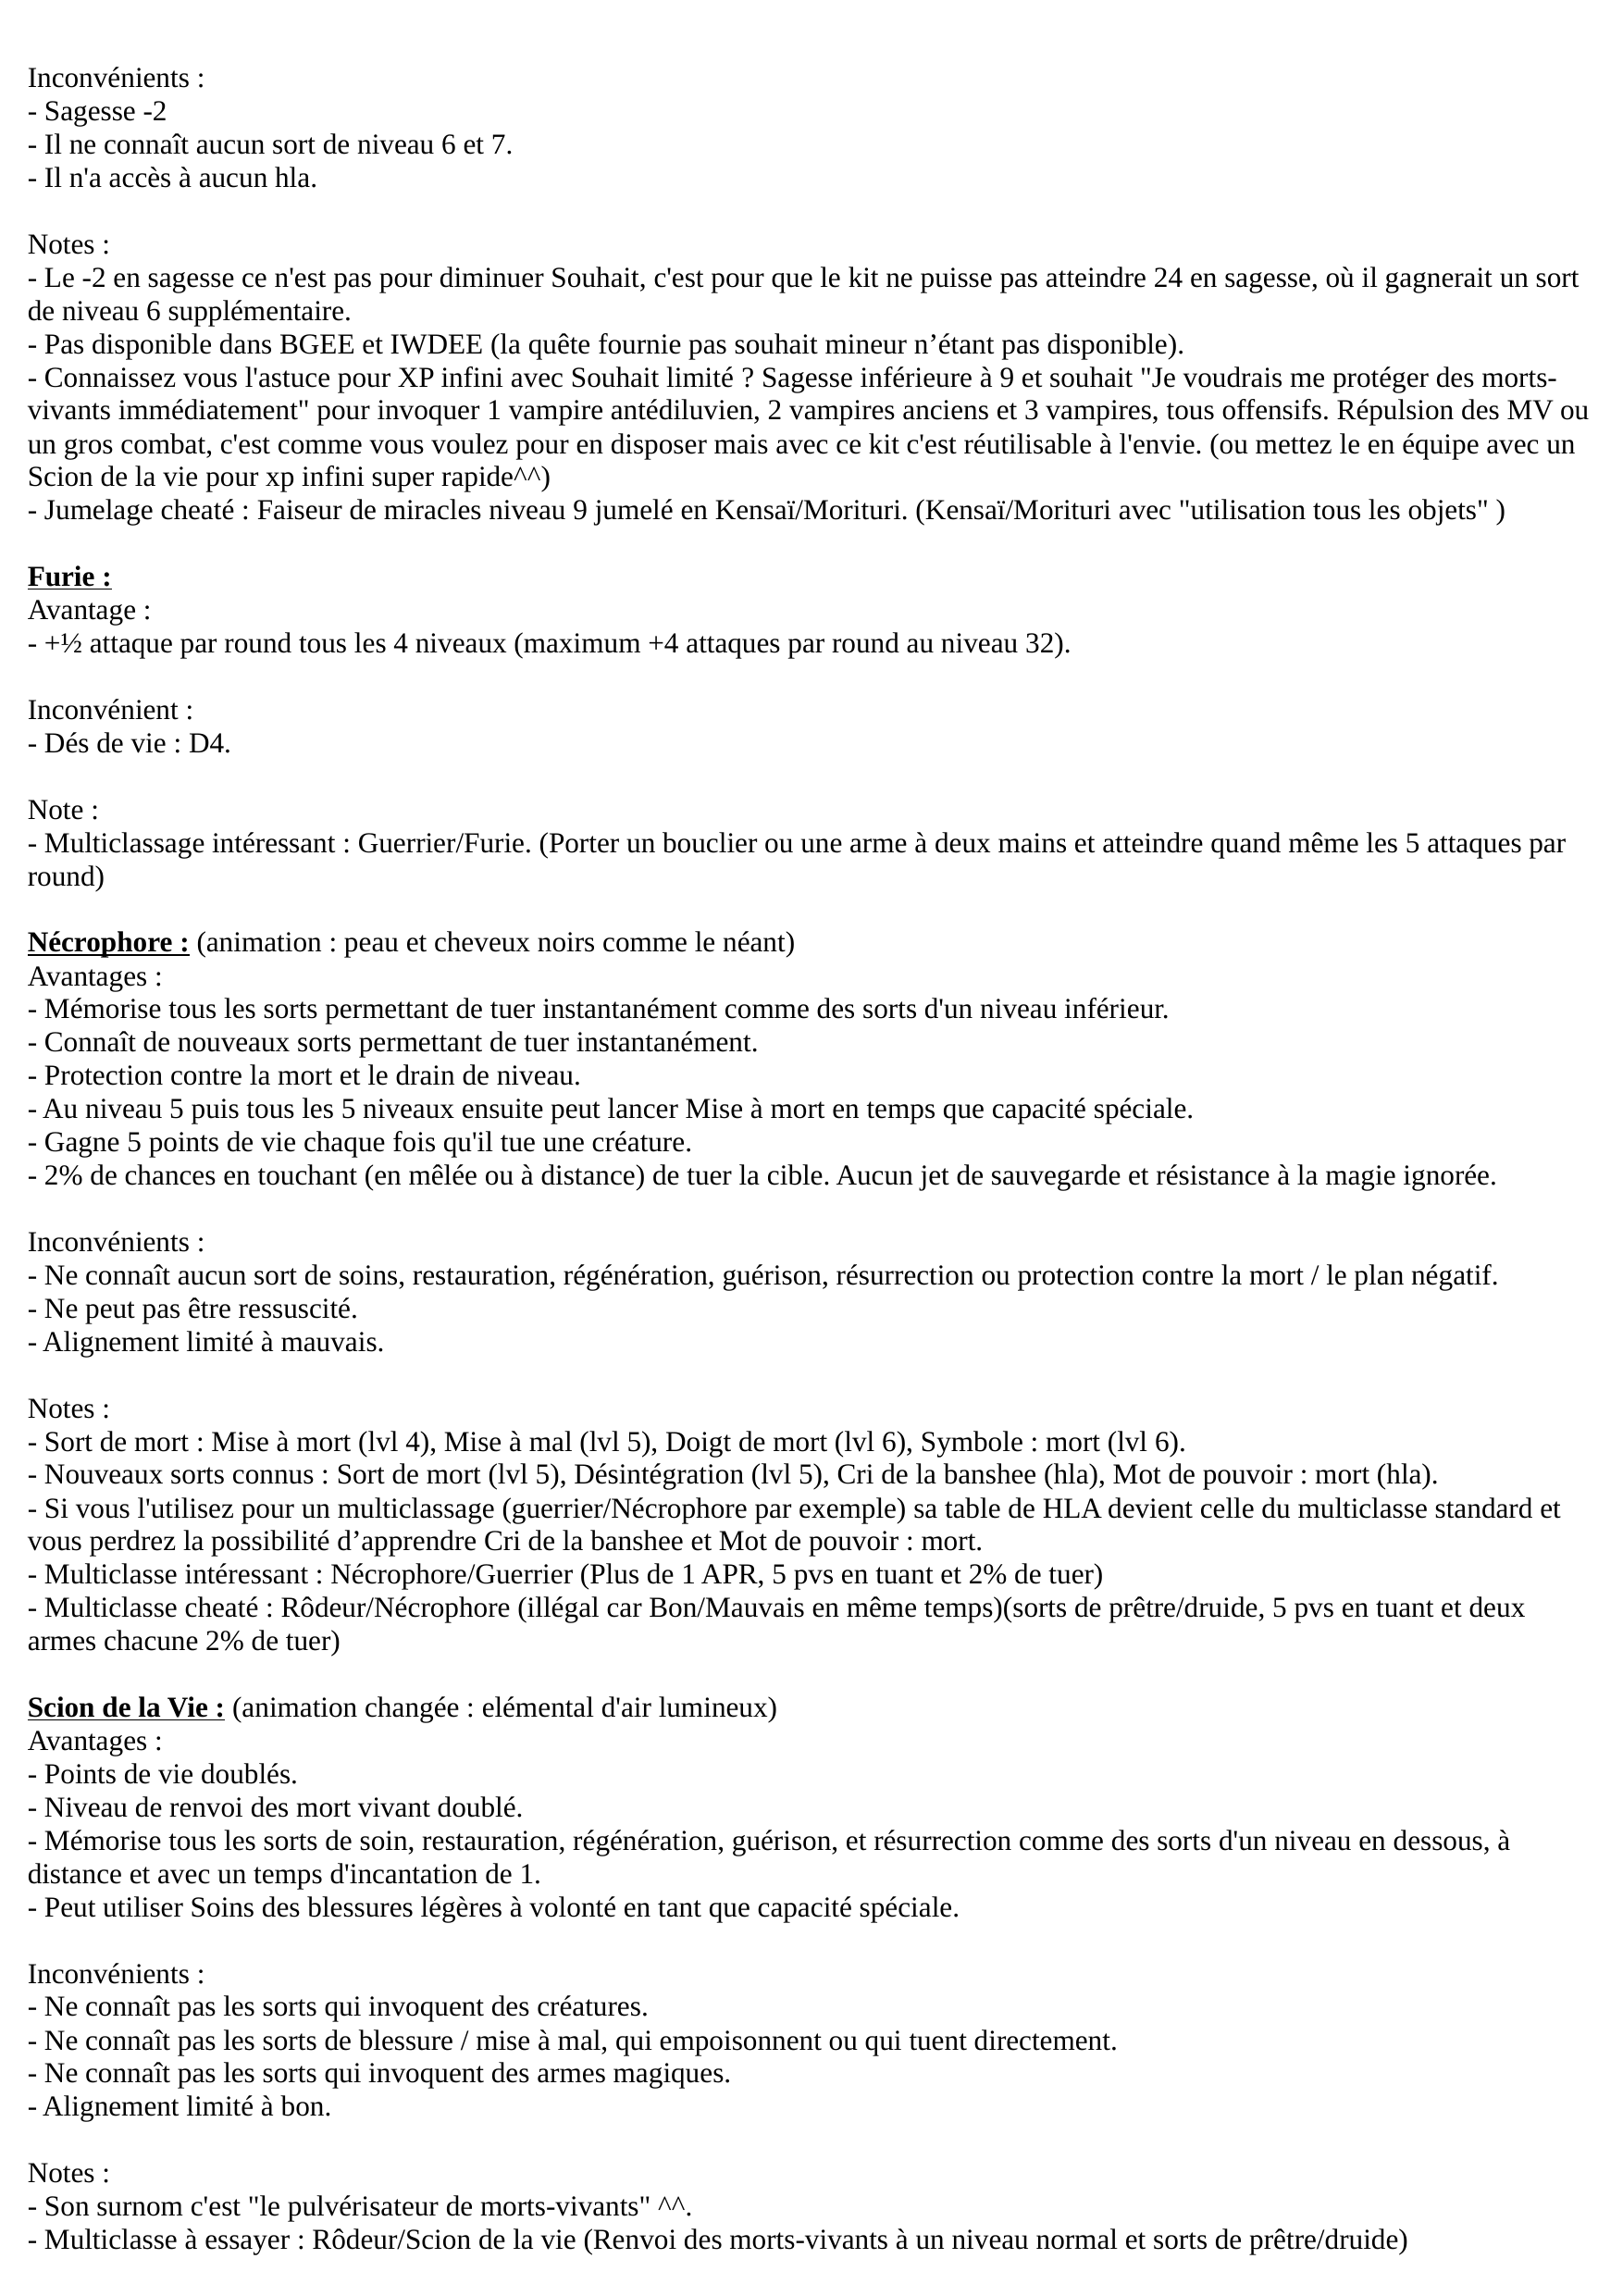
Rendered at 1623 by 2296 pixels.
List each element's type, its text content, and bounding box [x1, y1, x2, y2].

text Furie : [27, 559, 1595, 592]
text Inconvénients : [27, 1224, 1595, 1258]
text Inconvénients : [27, 1956, 1595, 1990]
text - Ne connaît pas les sorts qui invoquent des armes magiques. [27, 2056, 1595, 2090]
text - Multiclasse à essayer : Rôdeur/Scion de la vie (Renvoi des morts-vivants à un niveau normal et sorts de prêtre/druide) [27, 2222, 1595, 2255]
text - Dés de vie : D4. [27, 726, 1595, 759]
text - Multiclasse intéressant : Nécrophore/Guerrier (Plus de 1 APR, 5 pvs en tuant et 2% de tuer) [27, 1558, 1595, 1590]
text - Le -2 en sagesse ce n'est pas pour diminuer Souhait, c'est pour que le kit ne puisse pas atteindre 24 en sagesse, où il gagnerait un sort de niveau 6 supplémentaire. [27, 260, 1595, 327]
text Inconvénients : [27, 60, 1595, 93]
text - Jumelage cheaté : Faiseur de miracles niveau 9 jumelé en Kensaï/Morituri. (Kensaï/Morituri avec "utilisation tous les objets" ) [27, 493, 1595, 526]
text Notes : [27, 2155, 1595, 2189]
text - Multiclasse cheaté : Rôdeur/Nécrophore (illégal car Bon/Mauvais en même temps)(sorts de prêtre/druide, 5 pvs en tuant et deux armes chacune 2% de tuer) [27, 1590, 1595, 1657]
text - Points de vie doublés. [27, 1756, 1595, 1790]
text Avantages : [27, 959, 1595, 992]
text Inconvénient : [27, 692, 1595, 726]
text - Protection contre la mort et le drain de niveau. [27, 1058, 1595, 1091]
text - Ne connaît pas les sorts de blessure / mise à mal, qui empoisonnent ou qui tuent directement. [27, 2023, 1595, 2056]
text - Ne connaît pas les sorts qui invoquent des créatures. [27, 1990, 1595, 2023]
text - Il ne connaît aucun sort de niveau 6 et 7. [27, 127, 1595, 160]
text - Il n'a accès à aucun hla. [27, 160, 1595, 193]
text - Peut utiliser Soins des blessures légères à volonté en tant que capacité spéciale. [27, 1890, 1595, 1923]
text - Connaissez vous l'astuce pour XP infini avec Souhait limité ? Sagesse inférieure à 9 et souhait "Je voudrais me protéger des morts-vivants immédiatement" pour invoquer 1 vampire antédiluvien, 2 vampires anciens et 3 vampires, tous offensifs. Répulsion des MV ou un gros combat, c'est comme vous voulez pour en disposer mais avec ce kit c'est réutilisable à l'envie. (ou mettez le en équipe avec un Scion de la vie pour xp infini super rapide^^) [27, 360, 1595, 493]
text - Nouveaux sorts connus : Sort de mort (lvl 5), Désintégration (lvl 5), Cri de la banshee (hla), Mot de pouvoir : mort (hla). [27, 1458, 1595, 1491]
text - Alignement limité à bon. [27, 2090, 1595, 2122]
text Avantage : [27, 592, 1595, 626]
text - Mémorise tous les sorts permettant de tuer instantanément comme des sorts d'un niveau inférieur. [27, 992, 1595, 1025]
text - Au niveau 5 puis tous les 5 niveaux ensuite peut lancer Mise à mort en temps que capacité spéciale. [27, 1091, 1595, 1124]
text Notes : [27, 227, 1595, 260]
text - Alignement limité à mauvais. [27, 1324, 1595, 1358]
text Nécrophore : (animation : peau et cheveux noirs comme le néant) [27, 925, 1595, 959]
text - Pas disponible dans BGEE et IWDEE (la quête fournie pas souhait mineur n’étant pas disponible). [27, 327, 1595, 360]
text - Niveau de renvoi des mort vivant doublé. [27, 1790, 1595, 1823]
text - Sort de mort : Mise à mort (lvl 4), Mise à mal (lvl 5), Doigt de mort (lvl 6), Symbole : mort (lvl 6). [27, 1424, 1595, 1458]
text - Mémorise tous les sorts de soin, restauration, régénération, guérison, et résurrection comme des sorts d'un niveau en dessous, à distance et avec un temps d'incantation de 1. [27, 1823, 1595, 1890]
text Note : [27, 792, 1595, 825]
text - Sagesse -2 [27, 93, 1595, 127]
text - Si vous l'utilisez pour un multiclassage (guerrier/Nécrophore par exemple) sa table de HLA devient celle du multiclasse standard et vous perdrez la possibilité d’apprendre Cri de la banshee et Mot de pouvoir : mort. [27, 1491, 1595, 1558]
text - Ne peut pas être ressuscité. [27, 1291, 1595, 1324]
text - Son surnom c'est "le pulvérisateur de morts-vivants" ^^. [27, 2189, 1595, 2222]
text - Connaît de nouveaux sorts permettant de tuer instantanément. [27, 1025, 1595, 1058]
text - Ne connaît aucun sort de soins, restauration, régénération, guérison, résurrection ou protection contre la mort / le plan négatif. [27, 1258, 1595, 1291]
text - Multiclassage intéressant : Guerrier/Furie. (Porter un bouclier ou une arme à deux mains et atteindre quand même les 5 attaques par round) [27, 825, 1595, 892]
text - Gagne 5 points de vie chaque fois qu'il tue une créature. [27, 1124, 1595, 1158]
text Scion de la Vie : (animation changée : elémental d'air lumineux) [27, 1690, 1595, 1723]
text Avantages : [27, 1723, 1595, 1756]
text - 2% de chances en touchant (en mêlée ou à distance) de tuer la cible. Aucun jet de sauvegarde et résistance à la magie ignorée. [27, 1158, 1595, 1191]
text - +½ attaque par round tous les 4 niveaux (maximum +4 attaques par round au niveau 32). [27, 626, 1595, 659]
text Notes : [27, 1391, 1595, 1424]
